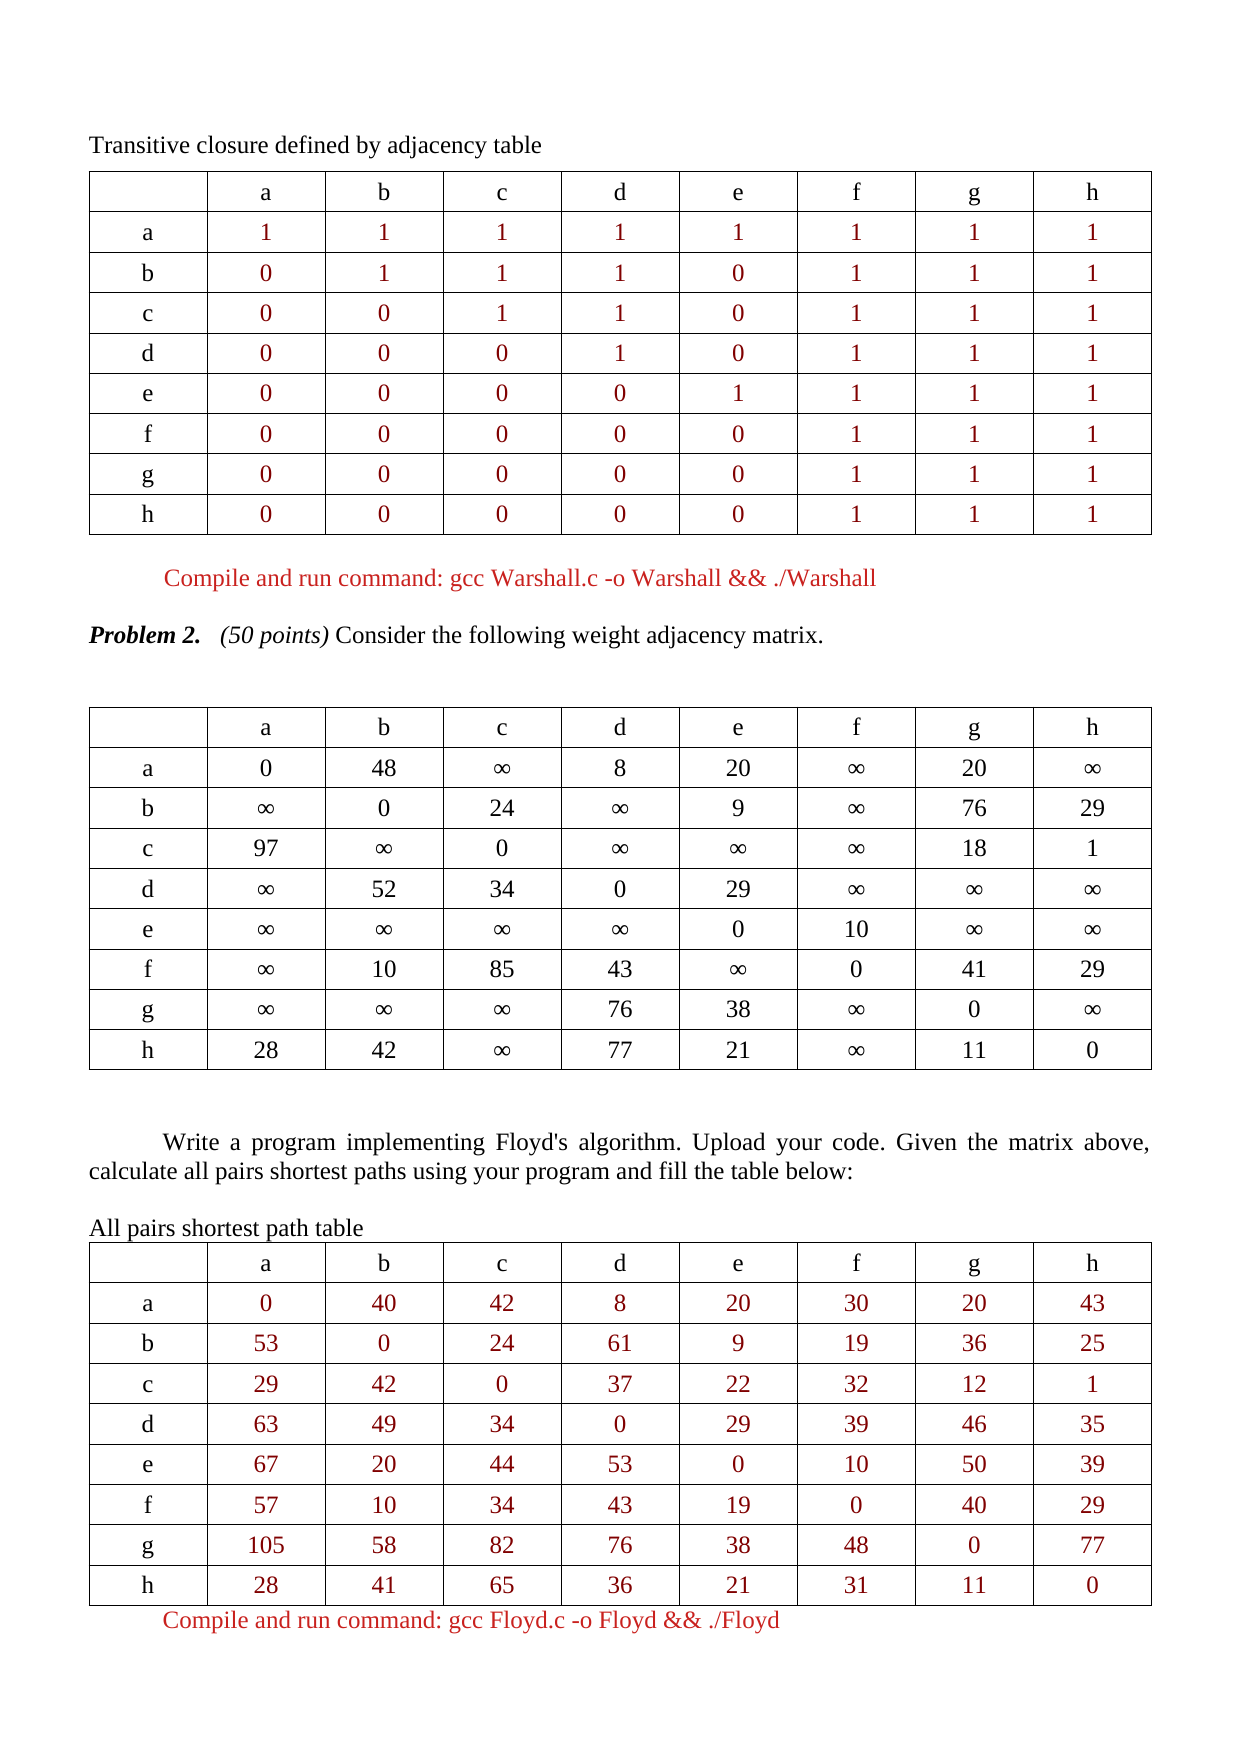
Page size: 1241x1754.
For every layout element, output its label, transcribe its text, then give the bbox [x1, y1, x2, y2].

table_cell f [90, 414, 207, 453]
table_cell ∞ [916, 869, 1033, 908]
text Compile and run command: gcc Floyd.c -o Floyd && ./Floyd [89, 1606, 1151, 1634]
table_cell 39 [798, 1404, 915, 1443]
text Transitive closure defined by adjacency table [89, 130, 1151, 159]
text Write a program implementing Floyd's algorithm. Upload your code. Given the matrix above, calculate all pairs shortest paths using your program and fill the table below: [89, 1127, 1151, 1184]
table_cell 18 [916, 829, 1033, 868]
table_cell 58 [326, 1525, 443, 1564]
table_cell d [90, 1404, 207, 1443]
table_cell 1 [916, 212, 1033, 252]
table_cell g [90, 1525, 207, 1564]
table_cell ∞ [798, 990, 915, 1029]
table_cell 0 [680, 495, 797, 534]
table_cell 105 [208, 1525, 325, 1564]
text Problem 2. (50 points) Consider the following weight adjacency matrix. [89, 620, 1151, 649]
table_cell 10 [326, 950, 443, 989]
table_cell ∞ [798, 748, 915, 787]
table_header f [798, 708, 915, 747]
table_cell 1 [1034, 495, 1151, 534]
table_cell b [90, 788, 207, 827]
table_cell 1 [680, 374, 797, 413]
table_cell 0 [444, 374, 561, 413]
table_cell c [90, 829, 207, 868]
table_cell h [90, 495, 207, 534]
table_cell 53 [562, 1445, 679, 1484]
table_cell 1 [326, 212, 443, 252]
table_cell ∞ [208, 950, 325, 989]
table_cell 0 [326, 334, 443, 373]
table_cell 0 [680, 1445, 797, 1484]
table_cell a [90, 1283, 207, 1323]
table_cell ∞ [326, 990, 443, 1029]
table_cell b [90, 1324, 207, 1363]
table_cell 1 [444, 212, 561, 252]
table_cell c [90, 1364, 207, 1403]
table_cell 1 [444, 253, 561, 292]
table_header b [326, 708, 443, 747]
table_cell 10 [798, 909, 915, 948]
table_cell 8 [562, 1283, 679, 1323]
table_cell 50 [916, 1445, 1033, 1484]
table_cell 76 [562, 990, 679, 1029]
table_cell 0 [798, 950, 915, 989]
table_cell ∞ [208, 909, 325, 948]
table_cell ∞ [562, 788, 679, 827]
table_cell 29 [680, 869, 797, 908]
table_cell 8 [562, 748, 679, 787]
table_cell 9 [680, 1324, 797, 1363]
table_cell 0 [208, 253, 325, 292]
table_cell 82 [444, 1525, 561, 1564]
table_header g [916, 708, 1033, 747]
table_cell 1 [208, 212, 325, 252]
table_cell 1 [916, 293, 1033, 332]
table_cell 34 [444, 869, 561, 908]
table_cell 11 [916, 1566, 1033, 1605]
table_cell 42 [326, 1030, 443, 1069]
table_cell 1 [1034, 414, 1151, 453]
table_cell 0 [680, 414, 797, 453]
table_cell ∞ [444, 909, 561, 948]
table_cell d [90, 334, 207, 373]
table_header g [916, 172, 1033, 211]
table_cell 10 [326, 1485, 443, 1524]
table_cell ∞ [680, 950, 797, 989]
table_header f [798, 172, 915, 211]
table_cell ∞ [562, 829, 679, 868]
table_cell 25 [1034, 1324, 1151, 1363]
table_header b [326, 172, 443, 211]
table_cell d [90, 869, 207, 908]
table_cell 32 [798, 1364, 915, 1403]
table_cell 34 [444, 1404, 561, 1443]
table_cell 20 [326, 1445, 443, 1484]
table_cell 1 [916, 253, 1033, 292]
table_cell 0 [562, 414, 679, 453]
table_cell h [90, 1030, 207, 1069]
table_header c [444, 172, 561, 211]
text Compile and run command: gcc Warshall.c -o Warshall && ./Warshall [126, 563, 1151, 592]
table_cell 0 [562, 869, 679, 908]
table_cell 0 [444, 334, 561, 373]
table_cell ∞ [916, 909, 1033, 948]
table_cell 1 [1034, 1364, 1151, 1403]
table_cell 0 [916, 1525, 1033, 1564]
table_cell 1 [916, 495, 1033, 534]
table_cell 0 [444, 454, 561, 494]
table_cell 1 [798, 495, 915, 534]
table_cell 48 [326, 748, 443, 787]
table_cell 20 [916, 1283, 1033, 1323]
table_cell 1 [916, 374, 1033, 413]
table_cell 0 [208, 374, 325, 413]
table_cell 31 [798, 1566, 915, 1605]
table_cell 10 [798, 1445, 915, 1484]
table_cell 1 [916, 454, 1033, 494]
table_cell 40 [326, 1283, 443, 1323]
table_cell ∞ [798, 829, 915, 868]
table_cell 1 [1034, 293, 1151, 332]
text All pairs shortest path table [89, 1213, 1151, 1242]
table_cell 44 [444, 1445, 561, 1484]
table_cell h [90, 1566, 207, 1605]
table_cell 0 [208, 748, 325, 787]
table_cell 48 [798, 1525, 915, 1564]
table_cell 0 [208, 414, 325, 453]
table_cell 57 [208, 1485, 325, 1524]
table_header a [208, 172, 325, 211]
table_cell 1 [798, 253, 915, 292]
table_cell 0 [208, 495, 325, 534]
table_cell e [90, 374, 207, 413]
table_cell ∞ [444, 990, 561, 1029]
table_cell 21 [680, 1030, 797, 1069]
table_header a [208, 708, 325, 747]
table_cell 1 [562, 293, 679, 332]
table_cell 1 [1034, 454, 1151, 494]
table_cell 1 [562, 334, 679, 373]
table_header h [1034, 1243, 1151, 1282]
table_cell 0 [444, 829, 561, 868]
table_cell ∞ [208, 990, 325, 1029]
table_cell f [90, 950, 207, 989]
table_cell ∞ [208, 788, 325, 827]
table_cell 11 [916, 1030, 1033, 1069]
table_header [90, 708, 207, 747]
table_cell 0 [208, 1283, 325, 1323]
table_cell e [90, 909, 207, 948]
table_cell 0 [208, 293, 325, 332]
table_cell 0 [1034, 1030, 1151, 1069]
table_header h [1034, 172, 1151, 211]
table_cell 53 [208, 1324, 325, 1363]
table_cell 29 [1034, 1485, 1151, 1524]
table_cell ∞ [326, 829, 443, 868]
table_cell 0 [798, 1485, 915, 1524]
table_cell 41 [326, 1566, 443, 1605]
table_cell e [90, 1445, 207, 1484]
table_header g [916, 1243, 1033, 1282]
table_cell ∞ [562, 909, 679, 948]
table_cell 1 [798, 454, 915, 494]
table_header e [680, 708, 797, 747]
table_cell 24 [444, 788, 561, 827]
table_cell 0 [680, 454, 797, 494]
table_cell 35 [1034, 1404, 1151, 1443]
table_cell 38 [680, 990, 797, 1029]
table_header [90, 1243, 207, 1282]
table_cell ∞ [798, 788, 915, 827]
table_cell 12 [916, 1364, 1033, 1403]
table_cell 1 [1034, 253, 1151, 292]
table_header f [798, 1243, 915, 1282]
table_cell 1 [798, 293, 915, 332]
table_cell 20 [680, 1283, 797, 1323]
table_cell ∞ [444, 1030, 561, 1069]
table_header e [680, 172, 797, 211]
table_cell ∞ [1034, 990, 1151, 1029]
table_cell 1 [326, 253, 443, 292]
table_cell 0 [326, 788, 443, 827]
table_cell 37 [562, 1364, 679, 1403]
table_cell 38 [680, 1525, 797, 1564]
table_cell 63 [208, 1404, 325, 1443]
table_cell 0 [208, 334, 325, 373]
table_cell 19 [680, 1485, 797, 1524]
table_cell ∞ [1034, 909, 1151, 948]
table_cell 46 [916, 1404, 1033, 1443]
table_cell 0 [680, 293, 797, 332]
table_cell 67 [208, 1445, 325, 1484]
table_cell 0 [326, 374, 443, 413]
table_header d [562, 708, 679, 747]
table_cell ∞ [680, 829, 797, 868]
table_cell 43 [562, 1485, 679, 1524]
table_cell 41 [916, 950, 1033, 989]
table_cell 97 [208, 829, 325, 868]
table_cell 20 [680, 748, 797, 787]
table_cell 9 [680, 788, 797, 827]
table_cell a [90, 212, 207, 252]
table_cell 1 [916, 414, 1033, 453]
table_cell 43 [1034, 1283, 1151, 1323]
table_cell 61 [562, 1324, 679, 1363]
table_cell 0 [444, 414, 561, 453]
table_cell 1 [562, 253, 679, 292]
table_cell ∞ [1034, 869, 1151, 908]
table_cell 1 [798, 374, 915, 413]
table_cell 0 [444, 495, 561, 534]
table_cell 0 [326, 454, 443, 494]
table_cell 0 [1034, 1566, 1151, 1605]
table_cell 36 [916, 1324, 1033, 1363]
table_header h [1034, 708, 1151, 747]
table_cell 1 [680, 212, 797, 252]
table_cell b [90, 253, 207, 292]
table_cell 29 [208, 1364, 325, 1403]
table_cell 0 [326, 495, 443, 534]
table_cell 43 [562, 950, 679, 989]
table_header b [326, 1243, 443, 1282]
table_cell ∞ [326, 909, 443, 948]
table_cell ∞ [798, 1030, 915, 1069]
table_cell 52 [326, 869, 443, 908]
table_header c [444, 708, 561, 747]
table_cell 28 [208, 1030, 325, 1069]
table_cell 0 [326, 1324, 443, 1363]
table_cell 1 [798, 212, 915, 252]
table_cell 77 [1034, 1525, 1151, 1564]
table_cell 85 [444, 950, 561, 989]
table_cell 29 [680, 1404, 797, 1443]
table_cell 40 [916, 1485, 1033, 1524]
table_cell 0 [562, 495, 679, 534]
table_cell 0 [326, 293, 443, 332]
table_cell 1 [798, 414, 915, 453]
table_cell ∞ [798, 869, 915, 908]
table_cell 0 [444, 1364, 561, 1403]
table_cell c [90, 293, 207, 332]
table_cell 1 [798, 334, 915, 373]
table_cell g [90, 454, 207, 494]
table_cell 1 [1034, 829, 1151, 868]
table_cell 0 [562, 454, 679, 494]
table_cell 42 [326, 1364, 443, 1403]
table_cell 0 [326, 414, 443, 453]
table_cell ∞ [1034, 748, 1151, 787]
table_cell 1 [444, 293, 561, 332]
table_cell 0 [562, 1404, 679, 1443]
table_header e [680, 1243, 797, 1282]
table_header d [562, 1243, 679, 1282]
table_cell 34 [444, 1485, 561, 1524]
table_cell ∞ [208, 869, 325, 908]
table_cell 1 [1034, 374, 1151, 413]
table_cell g [90, 990, 207, 1029]
table_cell 20 [916, 748, 1033, 787]
table_cell a [90, 748, 207, 787]
table_cell 1 [562, 212, 679, 252]
table_cell 1 [916, 334, 1033, 373]
table_cell 0 [208, 454, 325, 494]
table_cell 65 [444, 1566, 561, 1605]
table_cell 28 [208, 1566, 325, 1605]
table_cell 0 [916, 990, 1033, 1029]
table_cell 36 [562, 1566, 679, 1605]
table_cell 1 [1034, 212, 1151, 252]
table_cell 42 [444, 1283, 561, 1323]
table_cell 0 [680, 334, 797, 373]
table_header c [444, 1243, 561, 1282]
table_cell 19 [798, 1324, 915, 1363]
table_cell f [90, 1485, 207, 1524]
table_cell 49 [326, 1404, 443, 1443]
table_header [90, 172, 207, 211]
table_header d [562, 172, 679, 211]
table_cell 29 [1034, 788, 1151, 827]
table_cell 1 [1034, 334, 1151, 373]
table_cell 39 [1034, 1445, 1151, 1484]
table_cell 21 [680, 1566, 797, 1605]
table_cell 0 [680, 909, 797, 948]
table_cell 0 [680, 253, 797, 292]
table_cell 24 [444, 1324, 561, 1363]
table_header a [208, 1243, 325, 1282]
table_cell 77 [562, 1030, 679, 1069]
table_cell 30 [798, 1283, 915, 1323]
table_cell ∞ [444, 748, 561, 787]
table_cell 22 [680, 1364, 797, 1403]
table_cell 76 [916, 788, 1033, 827]
table_cell 76 [562, 1525, 679, 1564]
table_cell 29 [1034, 950, 1151, 989]
table_cell 0 [562, 374, 679, 413]
